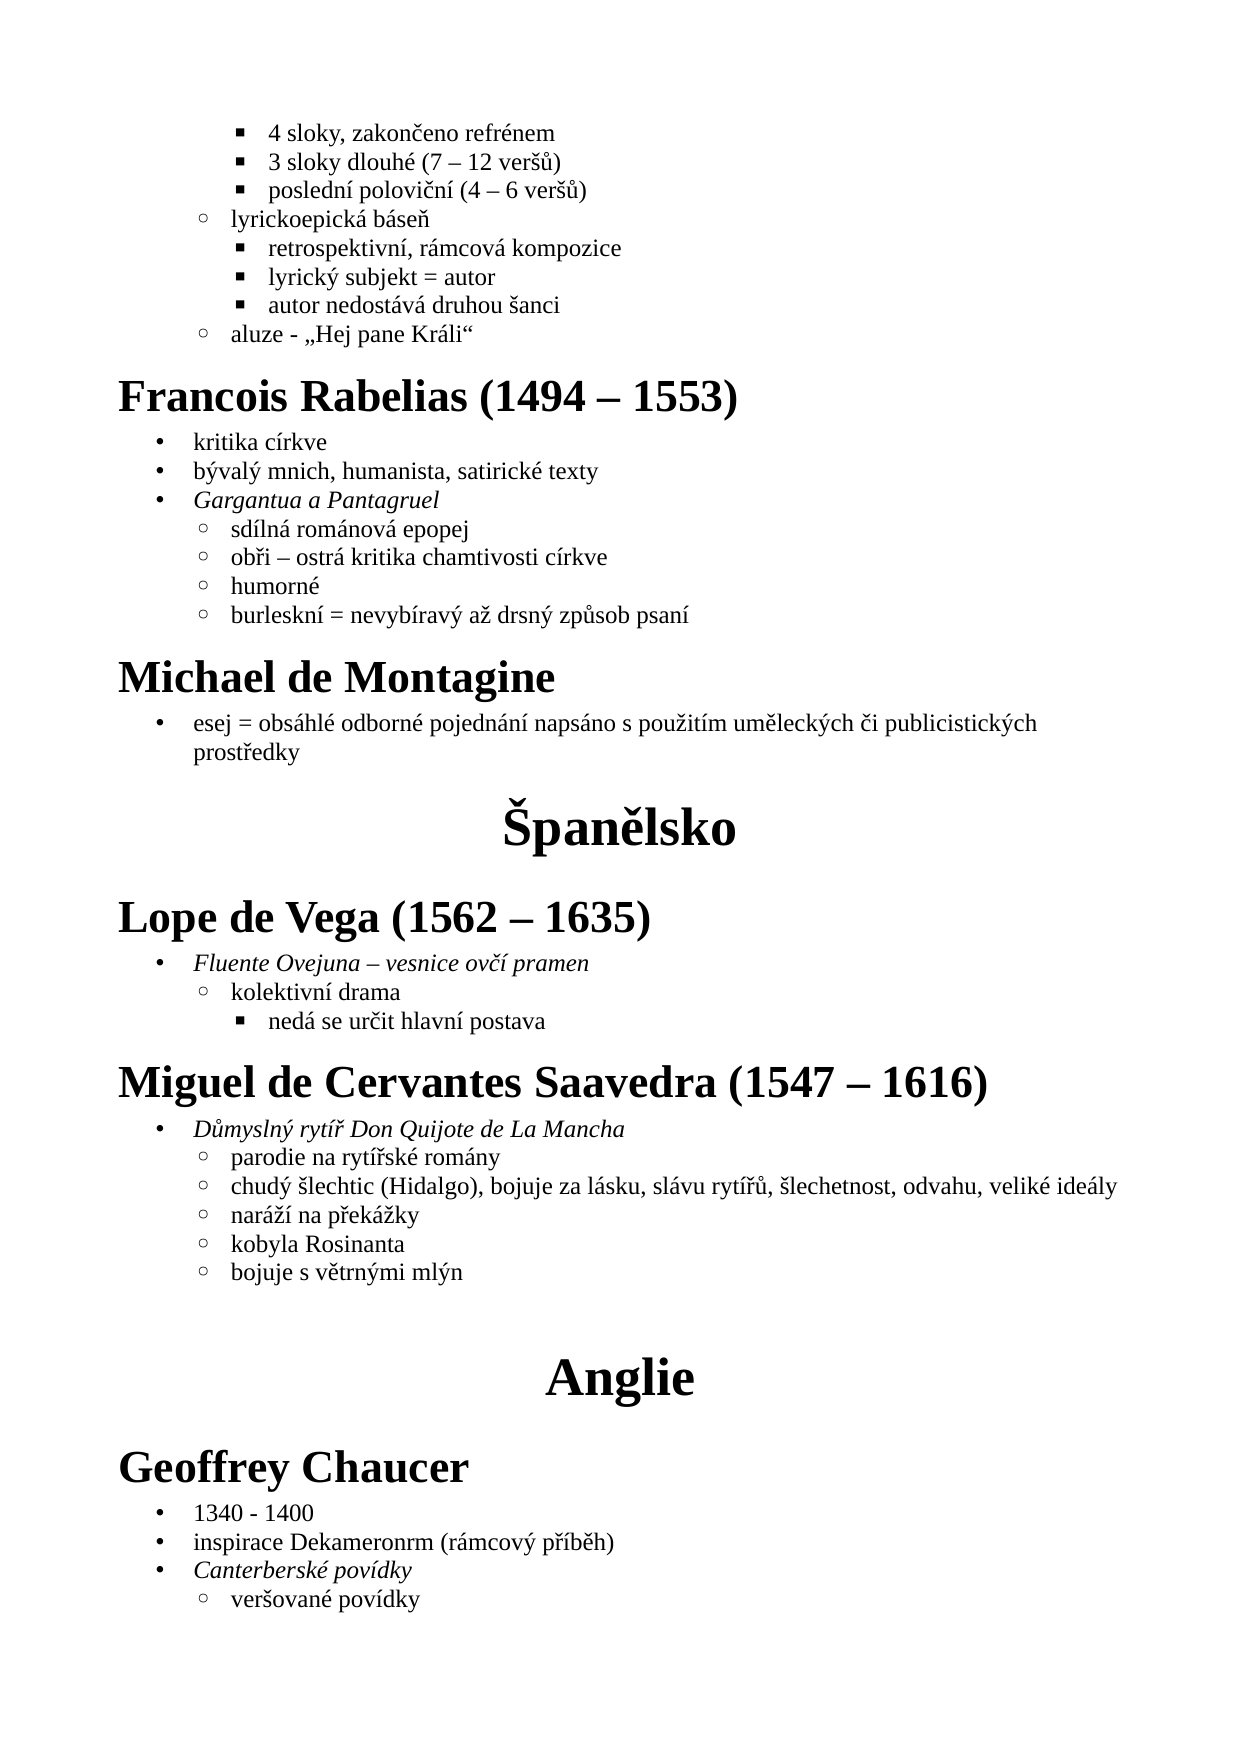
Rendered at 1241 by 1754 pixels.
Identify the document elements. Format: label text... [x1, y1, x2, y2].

list chudý šlechtic (Hidalgo), bojuje za lásku, slávu rytířů, šlechetnost, odvahu, veliké ideály [193, 1171, 1122, 1200]
list bojuje s větrnými mlýn [193, 1257, 1122, 1286]
list Důmyslný rytíř Don Quijote de La Mancha [156, 1114, 1122, 1142]
list esej = obsáhlé odborné pojednání napsáno s použitím uměleckých či publicistických prostředky [156, 708, 1122, 765]
list humorné [193, 571, 1122, 600]
list lyrickoepická báseň [193, 204, 1122, 233]
list Canterberské povídky [156, 1555, 1122, 1584]
list 3 sloky dlouhé (7 – 12 veršů) [231, 147, 1122, 176]
list Fluente Ovejuna – vesnice ovčí pramen [156, 948, 1122, 977]
list lyrický subjekt = autor [231, 262, 1122, 291]
list obři – ostrá kritika chamtivosti církve [193, 542, 1122, 571]
list aluze - „Hej pane Králi“ [193, 319, 1122, 348]
list 1340 - 1400 [156, 1498, 1122, 1527]
list 4 sloky, zakončeno refrénem [231, 118, 1122, 147]
text Geoffrey Chaucer [118, 1439, 1122, 1492]
list retrospektivní, rámcová kompozice [231, 233, 1122, 262]
list kolektivní drama [193, 977, 1122, 1006]
list nedá se určit hlavní postava [231, 1006, 1122, 1034]
list kobyla Rosinanta [193, 1229, 1122, 1257]
list inspirace Dekameronrm (rámcový příběh) [156, 1527, 1122, 1555]
text Anglie [118, 1344, 1122, 1407]
list autor nedostává druhou šanci [231, 291, 1122, 319]
list burleskní = nevybíravý až drsný způsob psaní [193, 600, 1122, 629]
text Lope de Vega (1562 – 1635) [118, 889, 1122, 942]
list parodie na rytířské romány [193, 1142, 1122, 1171]
list bývalý mnich, humanista, satirické texty [156, 456, 1122, 485]
text Španělsko [118, 795, 1122, 857]
text Miguel de Cervantes Saavedra (1547 – 1616) [118, 1055, 1122, 1108]
text Francois Rabelias (1494 – 1553) [118, 369, 1122, 421]
list sdílná románová epopej [193, 514, 1122, 542]
list veršované povídky [193, 1584, 1122, 1613]
list naráží na překážky [193, 1200, 1122, 1229]
list poslední poloviční (4 – 6 veršů) [231, 176, 1122, 204]
list Gargantua a Pantagruel [156, 485, 1122, 514]
list kritika církve [156, 427, 1122, 456]
text Michael de Montagine [118, 649, 1122, 702]
